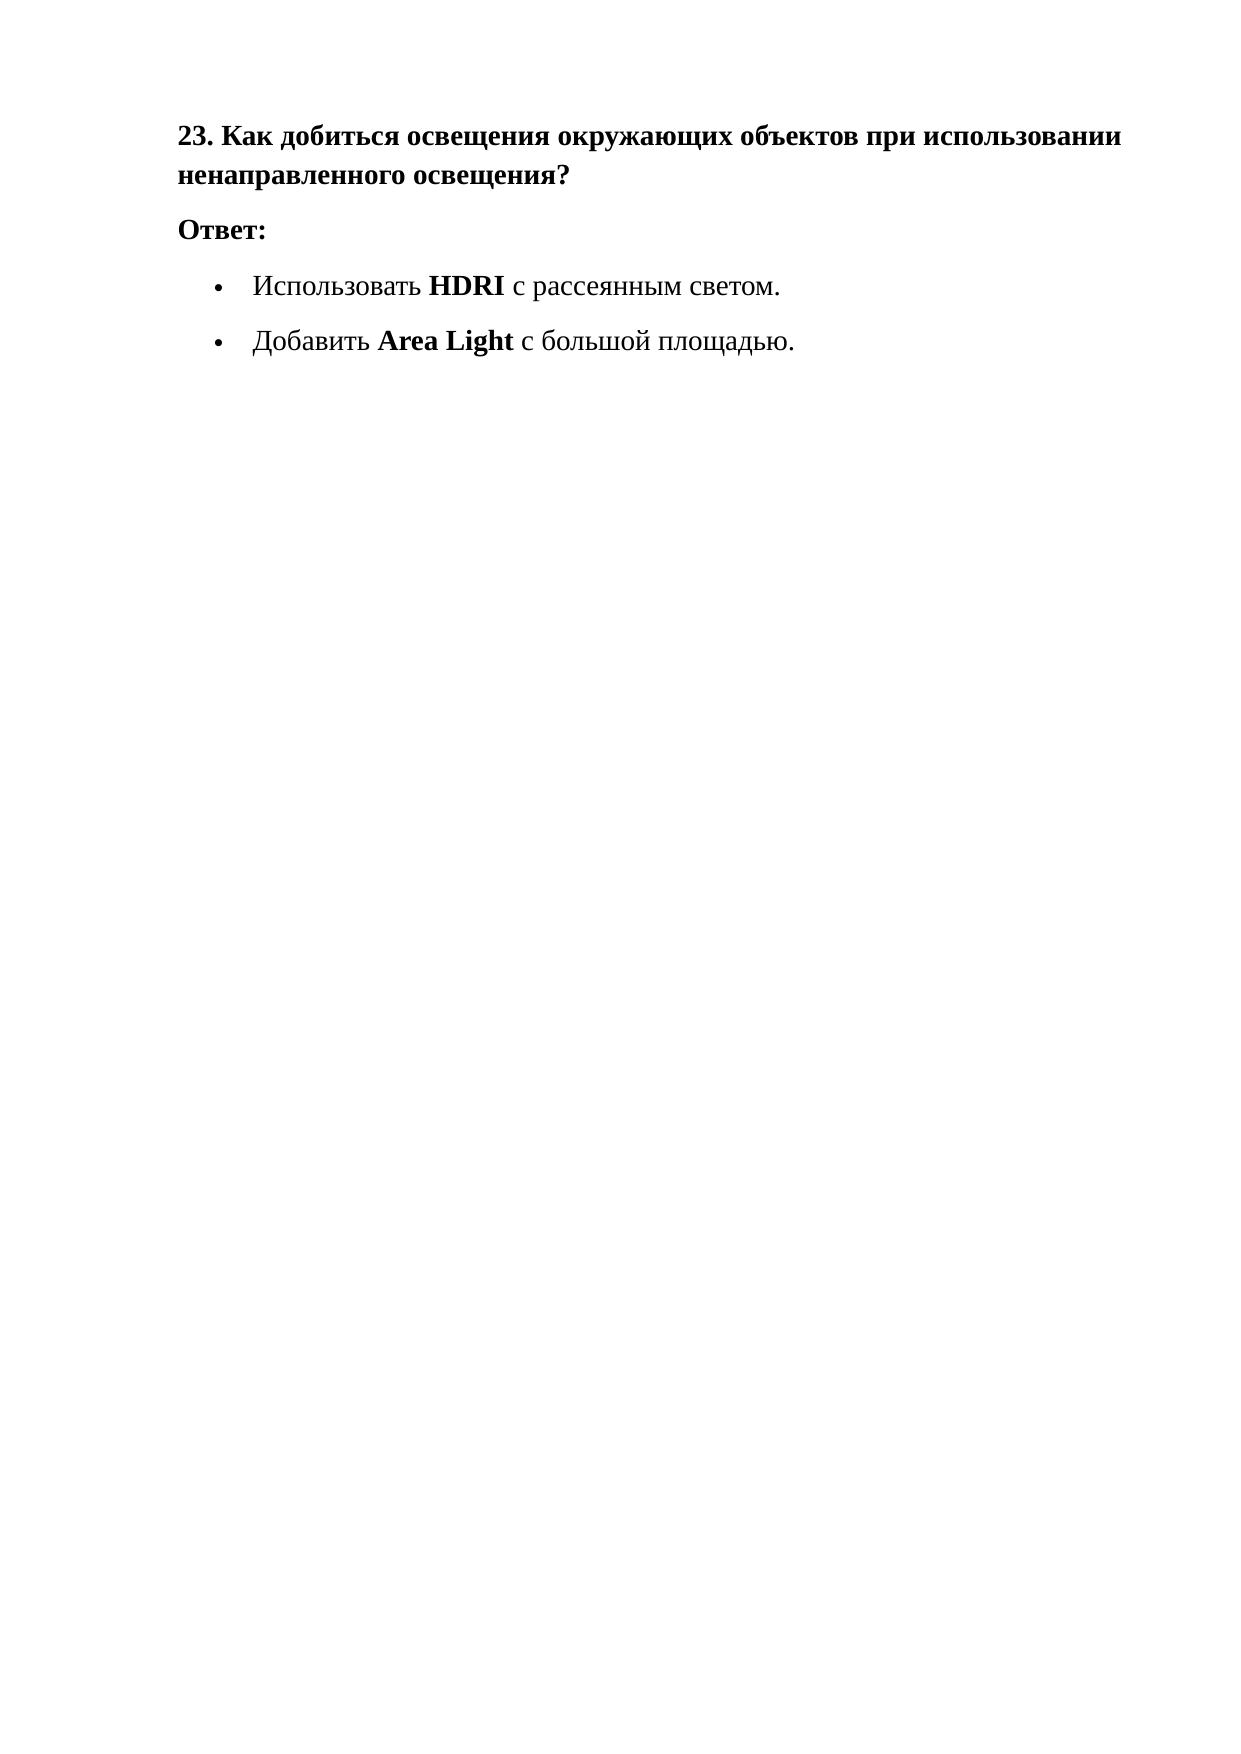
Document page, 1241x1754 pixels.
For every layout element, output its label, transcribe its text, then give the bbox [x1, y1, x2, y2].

list Использовать HDRI с рассеянным светом. [215, 268, 1152, 302]
text Ответ: [177, 212, 1152, 246]
list Добавить Area Light с большой площадью. [215, 323, 1152, 357]
text 23. Как добиться освещения окружающих объектов при использовании ненаправленного освещения? [177, 118, 1152, 191]
